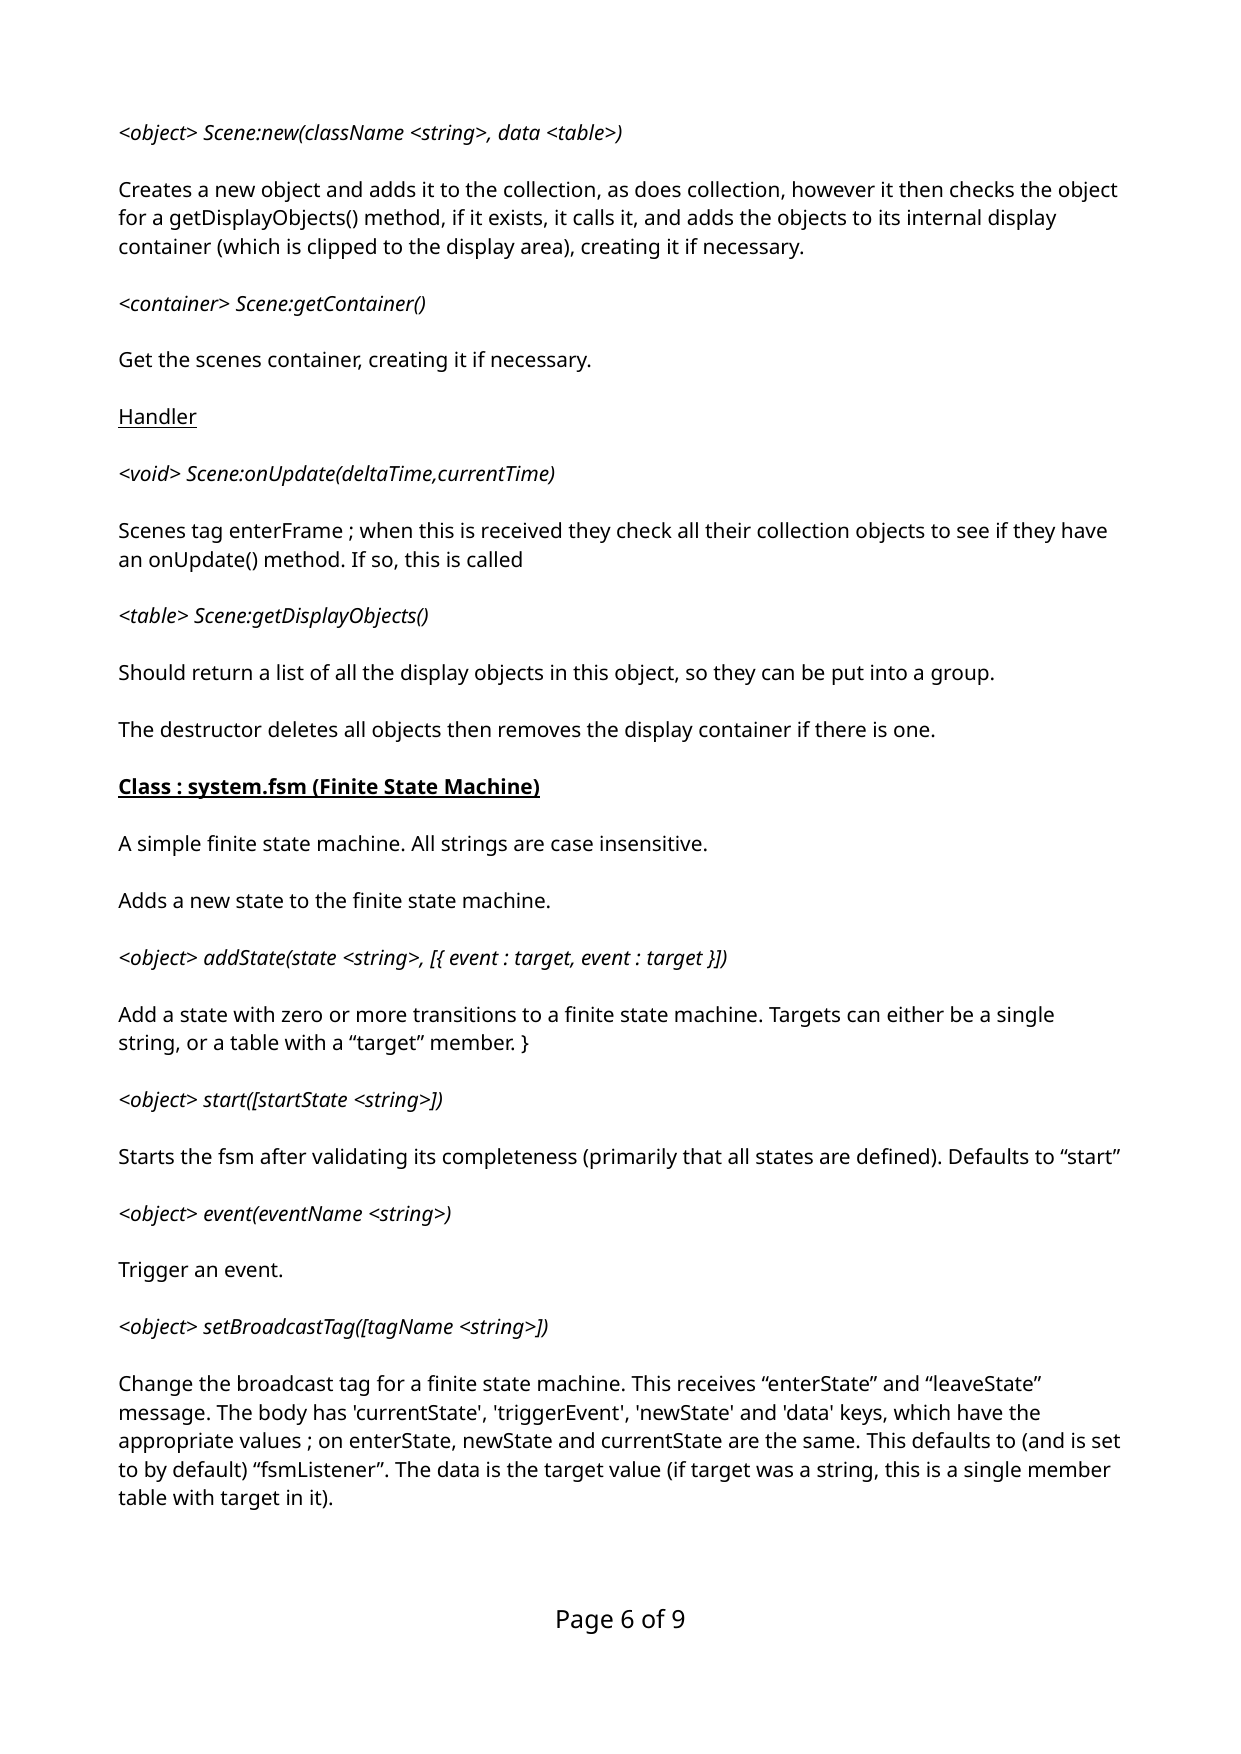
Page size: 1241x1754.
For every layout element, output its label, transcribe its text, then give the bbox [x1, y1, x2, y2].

text Creates a new object and adds it to the collection, as does collection, however it then checks the object for a getDisplayObjects() method, if it exists, it calls it, and adds the objects to its internal display container (which is clipped to the display area), creating it if necessary. [118, 175, 1122, 260]
text Scenes tag enterFrame ; when this is received they check all their collection objects to see if they have an onUpdate() method. If so, this is called [118, 516, 1122, 573]
text Class : system.fsm (Finite State Machine) [118, 772, 1122, 801]
text <table> Scene:getDisplayObjects() [118, 602, 1122, 630]
text A simple finite state machine. All strings are case insensitive. [118, 829, 1122, 857]
text <object> start([startState <string>]) [118, 1085, 1122, 1113]
text Should return a list of all the display objects in this object, so they can be put into a group. [118, 658, 1122, 687]
text Change the broadcast tag for a finite state machine. This receives “enterState” and “leaveState” message. The body has 'currentState', 'triggerEvent', 'newState' and 'data' keys, which have the appropriate values ; on enterState, newState and currentState are the same. This defaults to (and is set to by default) “fsmListener”. The data is the target value (if target was a string, this is a single member table with target in it). [118, 1369, 1122, 1512]
text <object> event(eventName <string>) [118, 1199, 1122, 1227]
text Starts the fsm after validating its completeness (primarily that all states are defined). Defaults to “start” [118, 1142, 1122, 1170]
text <void> Scene:onUpdate(deltaTime,currentTime) [118, 459, 1122, 488]
text The destructor deletes all objects then removes the display container if there is one. [118, 715, 1122, 744]
text Adds a new state to the finite state machine. [118, 886, 1122, 914]
text <object> addState(state <string>, [{ event : target, event : target }]) [118, 943, 1122, 971]
text Get the scenes container, creating it if necessary. [118, 346, 1122, 374]
text <container> Scene:getContainer() [118, 289, 1122, 317]
text Handler [118, 402, 1122, 431]
text Add a state with zero or more transitions to a finite state machine. Targets can either be a single string, or a table with a “target” member. } [118, 1000, 1122, 1057]
text <object> setBroadcastTag([tagName <string>]) [118, 1312, 1122, 1341]
text <object> Scene:new(className <string>, data <table>) [118, 118, 1122, 147]
text Trigger an event. [118, 1256, 1122, 1284]
